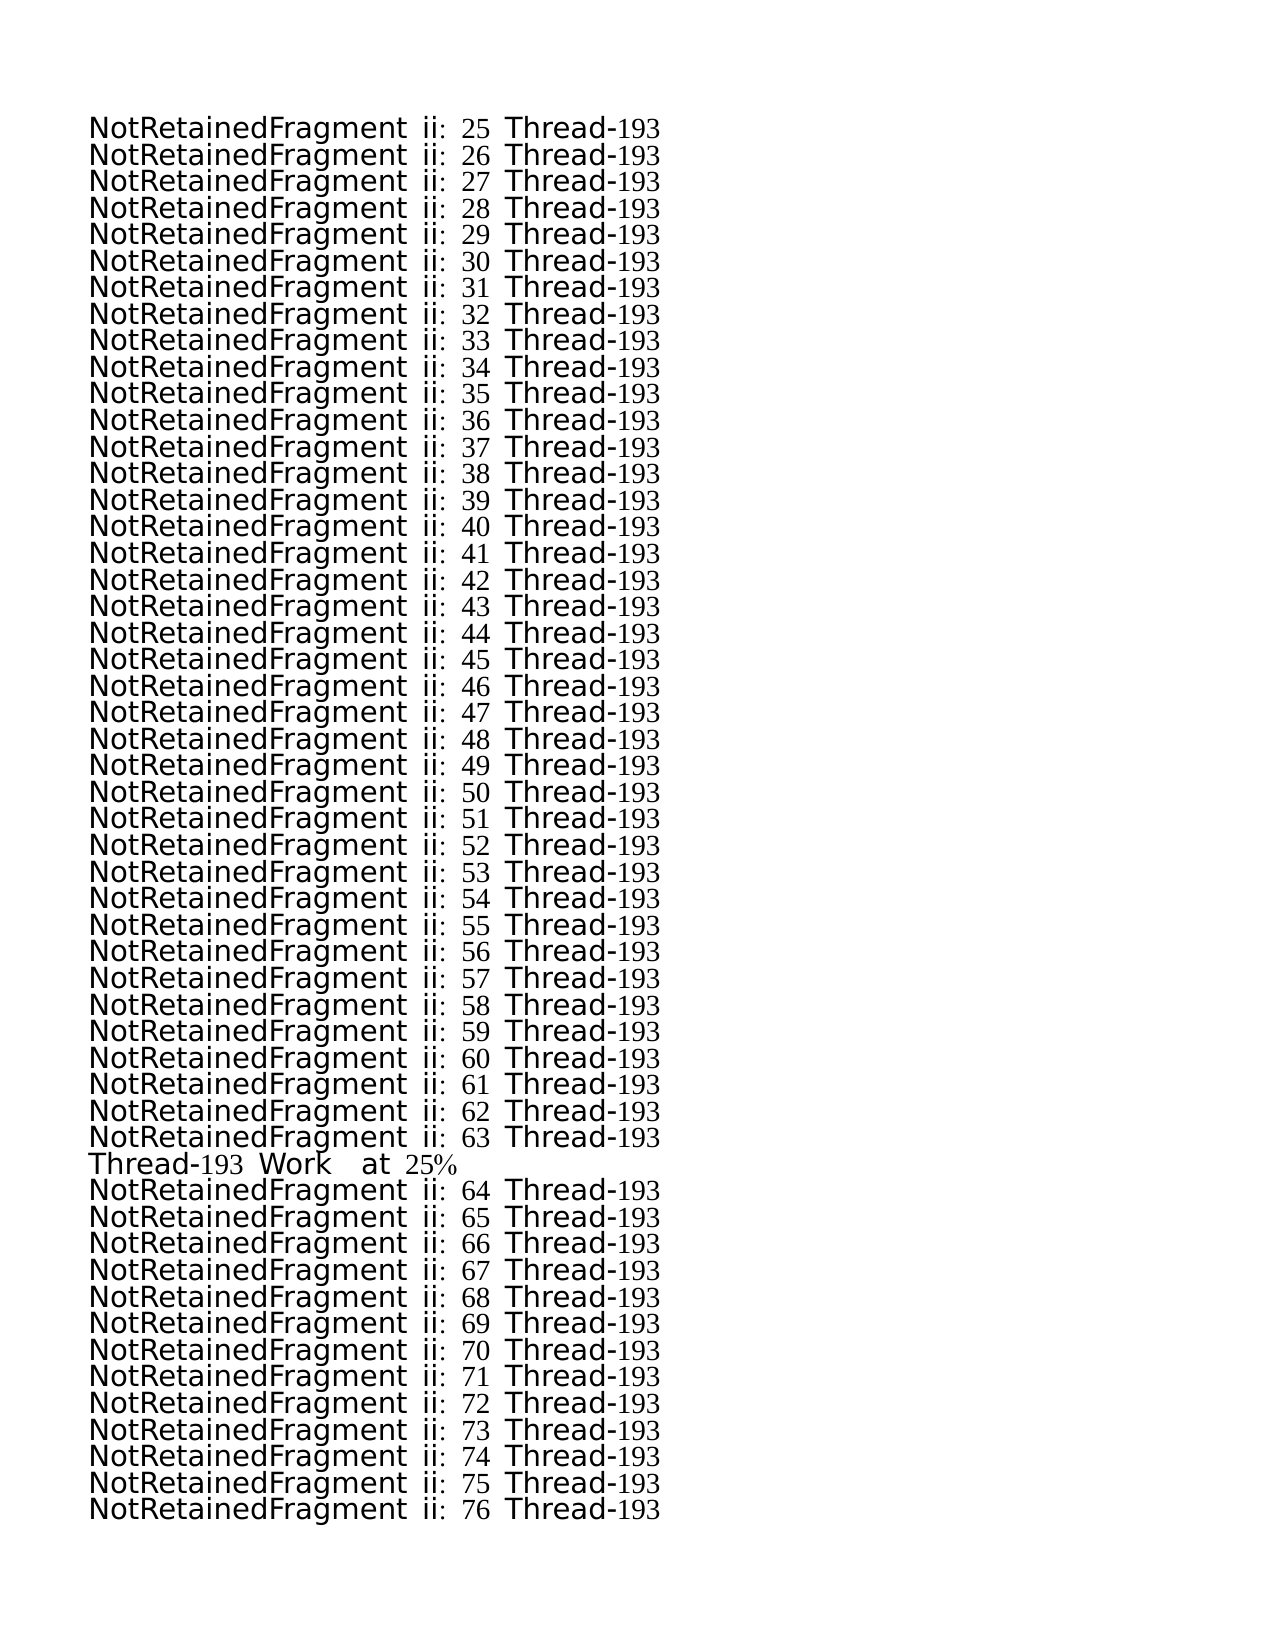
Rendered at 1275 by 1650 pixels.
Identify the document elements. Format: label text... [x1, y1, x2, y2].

text NotRetainedFragment ii: 63 Thread-193 [73, 1127, 1201, 1154]
text NotRetainedFragment ii: 60 Thread-193 [73, 1048, 1201, 1074]
text NotRetainedFragment ii: 44 Thread-193 [73, 623, 1201, 649]
text NotRetainedFragment ii: 68 Thread-193 [73, 1287, 1201, 1313]
text NotRetainedFragment ii: 35 Thread-193 [73, 384, 1201, 410]
text NotRetainedFragment ii: 34 Thread-193 [73, 357, 1201, 384]
text NotRetainedFragment ii: 38 Thread-193 [73, 463, 1201, 490]
text NotRetainedFragment ii: 73 Thread-193 [73, 1420, 1201, 1446]
text NotRetainedFragment ii: 33 Thread-193 [73, 331, 1201, 357]
text NotRetainedFragment ii: 65 Thread-193 [73, 1207, 1201, 1234]
text NotRetainedFragment ii: 66 Thread-193 [73, 1234, 1201, 1260]
text NotRetainedFragment ii: 62 Thread-193 [73, 1101, 1201, 1127]
text NotRetainedFragment ii: 64 Thread-193 [73, 1181, 1201, 1207]
text NotRetainedFragment ii: 56 Thread-193 [73, 942, 1201, 968]
text NotRetainedFragment ii: 49 Thread-193 [73, 756, 1201, 782]
text NotRetainedFragment ii: 72 Thread-193 [73, 1393, 1201, 1420]
text NotRetainedFragment ii: 52 Thread-193 [73, 835, 1201, 862]
text NotRetainedFragment ii: 31 Thread-193 [73, 277, 1201, 304]
text NotRetainedFragment ii: 57 Thread-193 [73, 968, 1201, 995]
text NotRetainedFragment ii: 37 Thread-193 [73, 437, 1201, 463]
text NotRetainedFragment ii: 75 Thread-193 [73, 1473, 1201, 1499]
text NotRetainedFragment ii: 48 Thread-193 [73, 729, 1201, 756]
text Thread-193 Work at 25% [73, 1154, 1201, 1181]
text NotRetainedFragment ii: 39 Thread-193 [73, 490, 1201, 517]
text NotRetainedFragment ii: 28 Thread-193 [73, 198, 1201, 224]
text NotRetainedFragment ii: 61 Thread-193 [73, 1074, 1201, 1101]
text NotRetainedFragment ii: 51 Thread-193 [73, 809, 1201, 835]
text NotRetainedFragment ii: 59 Thread-193 [73, 1021, 1201, 1048]
text NotRetainedFragment ii: 32 Thread-193 [73, 304, 1201, 331]
text NotRetainedFragment ii: 27 Thread-193 [73, 171, 1201, 198]
text NotRetainedFragment ii: 46 Thread-193 [73, 676, 1201, 702]
text NotRetainedFragment ii: 58 Thread-193 [73, 995, 1201, 1021]
text NotRetainedFragment ii: 30 Thread-193 [73, 251, 1201, 277]
text NotRetainedFragment ii: 50 Thread-193 [73, 782, 1201, 809]
text NotRetainedFragment ii: 69 Thread-193 [73, 1313, 1201, 1340]
text NotRetainedFragment ii: 29 Thread-193 [73, 224, 1201, 251]
text NotRetainedFragment ii: 76 Thread-193 [73, 1499, 1201, 1526]
text NotRetainedFragment ii: 70 Thread-193 [73, 1340, 1201, 1367]
text NotRetainedFragment ii: 47 Thread-193 [73, 702, 1201, 729]
text NotRetainedFragment ii: 41 Thread-193 [73, 543, 1201, 570]
text NotRetainedFragment ii: 40 Thread-193 [73, 517, 1201, 543]
text NotRetainedFragment ii: 36 Thread-193 [73, 410, 1201, 437]
text NotRetainedFragment ii: 26 Thread-193 [73, 145, 1201, 171]
text NotRetainedFragment ii: 74 Thread-193 [73, 1446, 1201, 1473]
text NotRetainedFragment ii: 54 Thread-193 [73, 888, 1201, 915]
text NotRetainedFragment ii: 25 Thread-193 [73, 118, 1201, 145]
text NotRetainedFragment ii: 42 Thread-193 [73, 570, 1201, 596]
text NotRetainedFragment ii: 45 Thread-193 [73, 649, 1201, 676]
text NotRetainedFragment ii: 55 Thread-193 [73, 915, 1201, 942]
text NotRetainedFragment ii: 43 Thread-193 [73, 596, 1201, 623]
text NotRetainedFragment ii: 53 Thread-193 [73, 862, 1201, 888]
text NotRetainedFragment ii: 67 Thread-193 [73, 1260, 1201, 1287]
text NotRetainedFragment ii: 71 Thread-193 [73, 1367, 1201, 1393]
